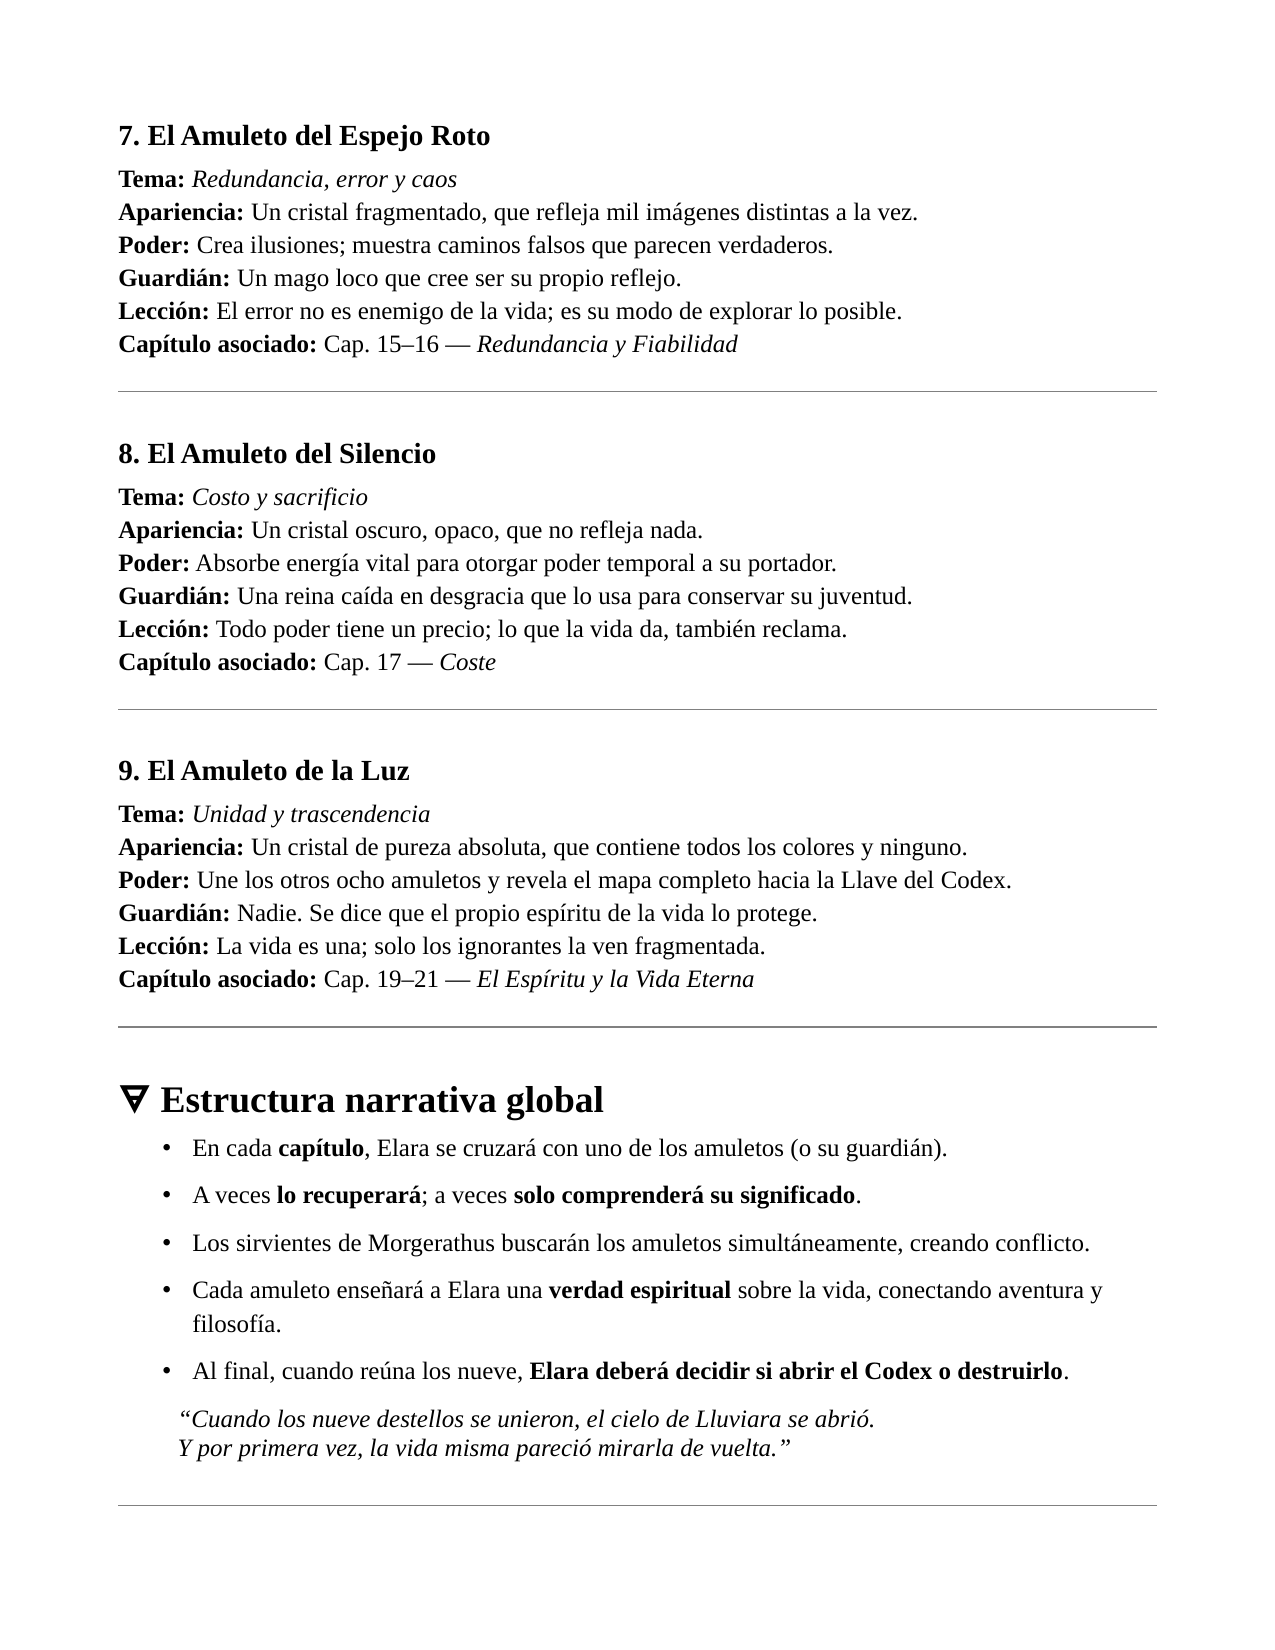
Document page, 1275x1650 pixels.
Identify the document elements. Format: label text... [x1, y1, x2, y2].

text Tema: Redundancia, error y caos Apariencia: Un cristal fragmentado, que refleja mil imágenes distintas a la vez. Poder: Crea ilusiones; muestra caminos falsos que parecen verdaderos. Guardián: Un mago loco que cree ser su propio reflejo. Lección: El error no es enemigo de la vida; es su modo de explorar lo posible. Capítulo asociado: Cap. 15–16 — Redundancia y Fiabilidad [118, 164, 1157, 358]
subtitle 🜃 Estructura narrativa global [118, 1077, 1157, 1120]
list Cada amuleto enseñará a Elara una verdad espiritual sobre la vida, conectando aventura y filosofía. [162, 1276, 1157, 1337]
text Tema: Unidad y trascendencia Apariencia: Un cristal de pureza absoluta, que contiene todos los colores y ninguno. Poder: Une los otros ocho amuletos y revela el mapa completo hacia la Llave del Codex. Guardián: Nadie. Se dice que el propio espíritu de la vida lo protege. Lección: La vida es una; solo los ignorantes la ven fragmentada. Capítulo asociado: Cap. 19–21 — El Espíritu y la Vida Eterna [118, 799, 1157, 993]
list En cada capítulo, Elara se cruzará con uno de los amuletos (o su guardián). [162, 1133, 1157, 1162]
subtitle 8. El Amuleto del Silencio [118, 436, 1157, 469]
text Tema: Costo y sacrificio Apariencia: Un cristal oscuro, opaco, que no refleja nada. Poder: Absorbe energía vital para otorgar poder temporal a su portador. Guardián: Una reina caída en desgracia que lo usa para conservar su juventud. Lección: Todo poder tiene un precio; lo que la vida da, también reclama. Capítulo asociado: Cap. 17 — Coste [118, 482, 1157, 676]
text “Cuando los nueve destellos se unieron, el cielo de Lluviara se abrió. Y por primera vez, la vida misma pareció mirarla de vuelta.” [177, 1404, 1098, 1461]
list Los sirvientes de Morgerathus buscarán los amuletos simultáneamente, creando conflicto. [162, 1228, 1157, 1257]
subtitle 9. El Amuleto de la Luz [118, 753, 1157, 787]
list Al final, cuando reúna los nueve, Elara deberá decidir si abrir el Codex o destruirlo. [162, 1356, 1157, 1385]
list A veces lo recuperará; a veces solo comprenderá su significado. [162, 1180, 1157, 1209]
subtitle 7. El Amuleto del Espejo Roto [118, 118, 1157, 152]
